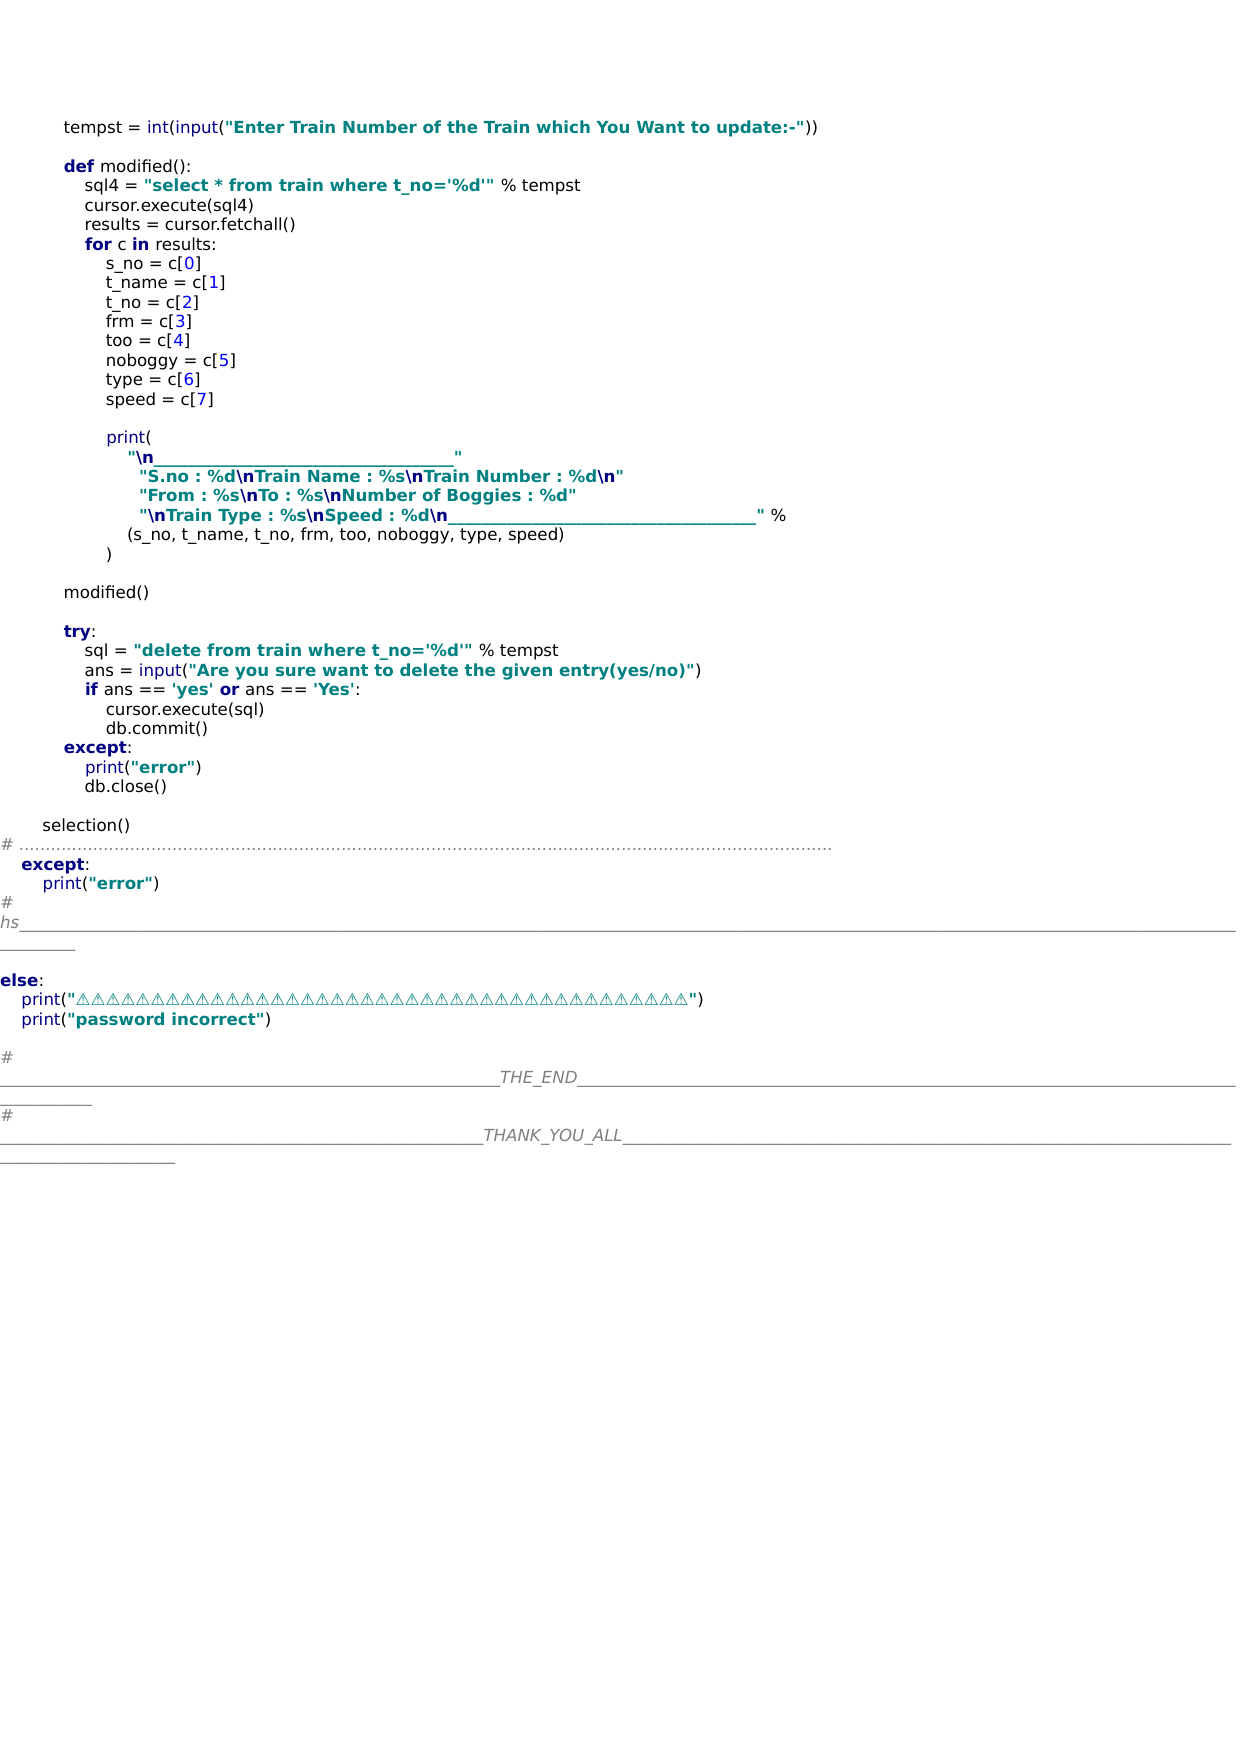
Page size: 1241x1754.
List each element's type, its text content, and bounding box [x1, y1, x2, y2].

text tempst = int(input("Enter Train Number of the Train which You Want to update:-")) def modified(): sql4 = "select * from train where t_no='%d'" % tempst cursor.execute(sql4) results = cursor.fetchall() for c in results: s_no = c[0] t_name = c[1] t_no = c[2] frm = c[3] too = c[4] noboggy = c[5] type = c[6] speed = c[7] print( "\n____________________________________" "S.no : %d\nTrain Name : %s\nTrain Number : %d\n" "From : %s\nTo : %s\nNumber of Boggies : %d" "\nTrain Type : %s\nSpeed : %d\n_____________________________________" % (s_no, t_name, t_no, frm, too, noboggy, type, speed) ) modified() try: sql = "delete from train where t_no='%d'" % tempst ans = input("Are you sure want to delete the given entry(yes/no)") if ans == 'yes' or ans == 'Yes': cursor.execute(sql) db.commit() except: print("error") db.close() selection() # .......................................................................................................................................................... except: print("error") # hs___________________________________________________________________________________________________________________________________________________________ else: print("⚠️⚠️⚠️⚠️⚠️⚠️⚠️⚠️⚠️⚠️⚠️⚠️⚠️⚠️⚠️⚠️⚠️⚠️⚠️⚠️⚠️⚠️⚠️⚠️⚠️⚠️⚠️⚠️⚠️⚠️⚠️⚠️⚠️⚠️⚠️⚠️⚠️⚠️⚠️⚠️⚠") print("password incorrect") # ____________________________________________________________THE_END__________________________________________________________________________________________ # __________________________________________________________THANK_YOU_ALL______________________________________________________________________________________________ [0, 118, 1240, 1184]
